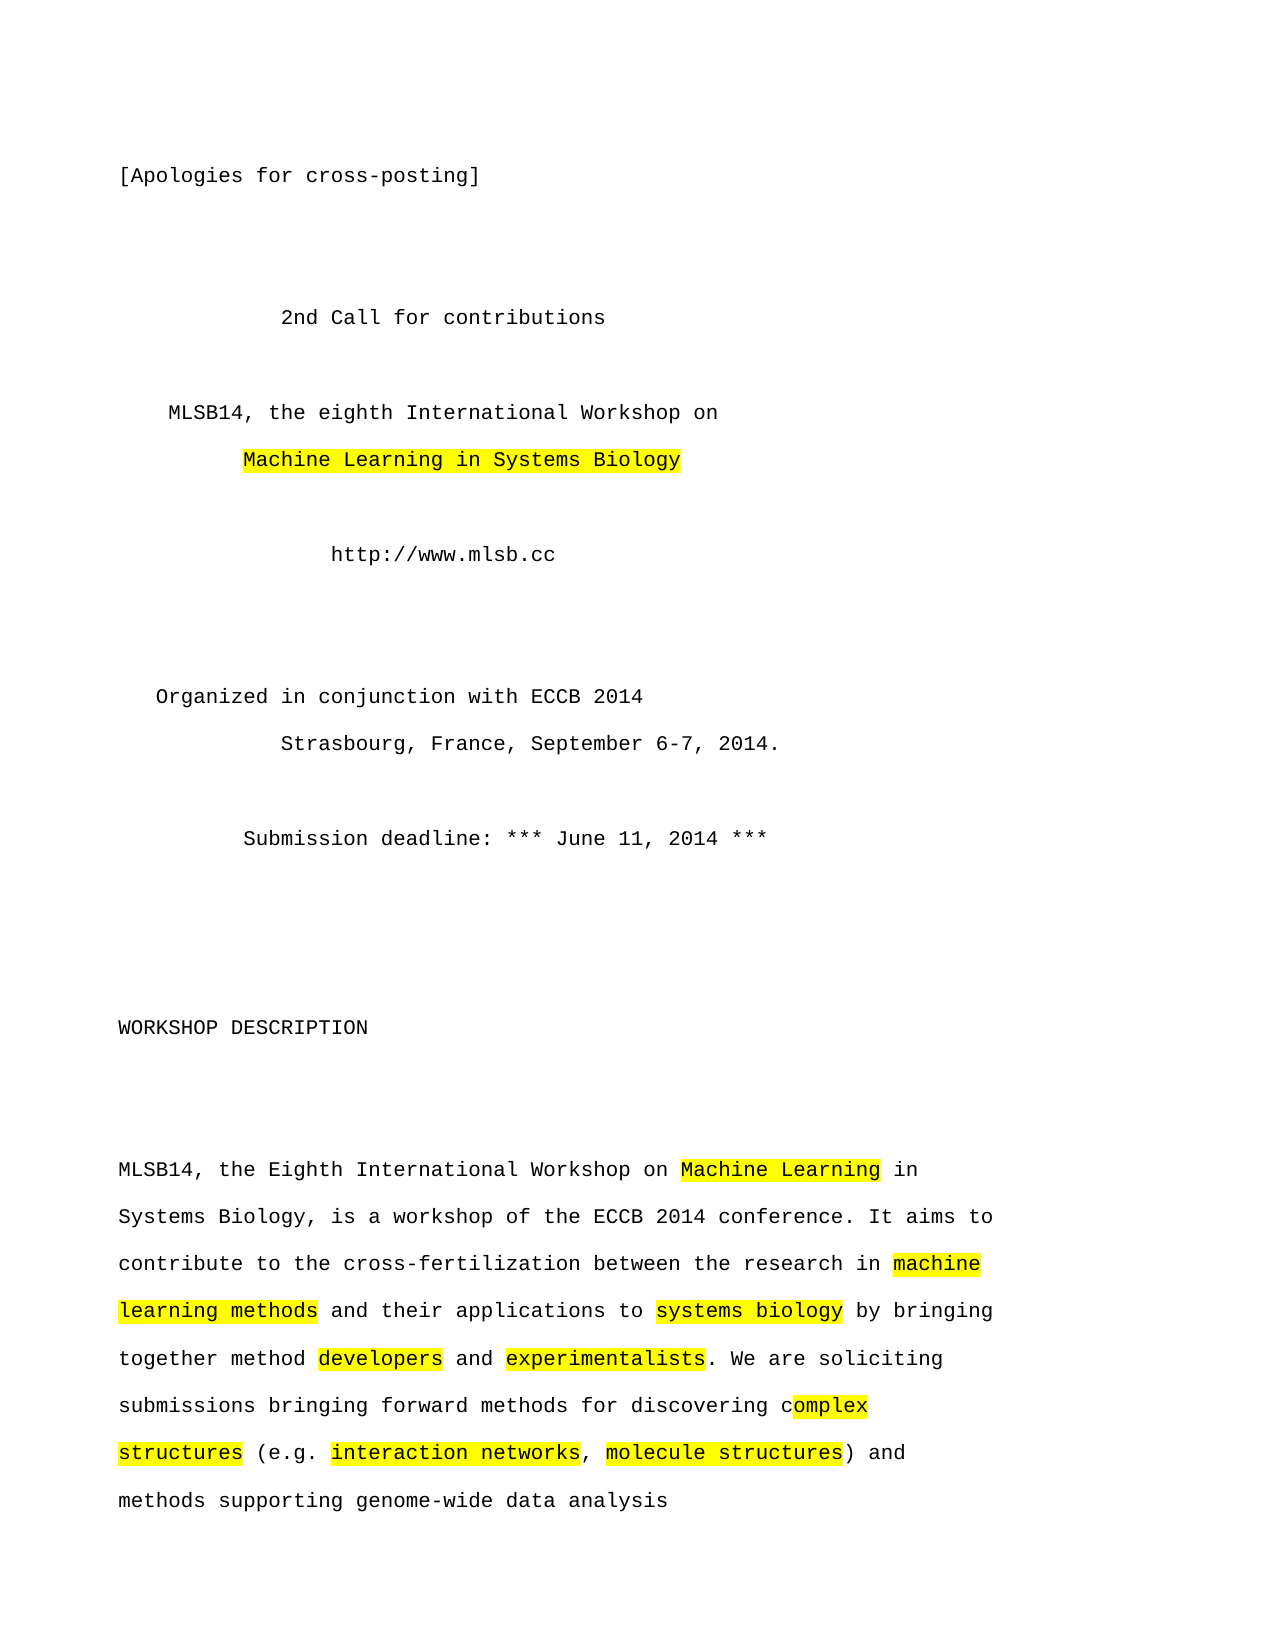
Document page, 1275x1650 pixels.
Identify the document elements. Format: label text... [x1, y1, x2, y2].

text learning methods and their applications to systems biology by bringing [118, 1300, 1157, 1324]
text submissions bringing forward methods for discovering complex [118, 1395, 1157, 1419]
text WORKSHOP DESCRIPTION [118, 1017, 1157, 1040]
text contribute to the cross-fertilization between the research in machine [118, 1253, 1157, 1277]
text http://www.mlsb.cc [118, 544, 1157, 567]
text [Apologies for cross-posting] [118, 165, 1157, 189]
text Machine Learning in Systems Biology [118, 449, 1157, 473]
text MLSB14, the eighth International Workshop on [118, 402, 1157, 426]
text Submission deadline: *** June 11, 2014 *** [118, 827, 1157, 851]
text together method developers and experimentalists. We are soliciting [118, 1348, 1157, 1371]
text structures (e.g. interaction networks, molecule structures) and [118, 1442, 1157, 1466]
text Organized in conjunction with ECCB 2014 [118, 686, 1157, 709]
text 2nd Call for contributions [118, 307, 1157, 331]
text MLSB14, the Eighth International Workshop on Machine Learning in [118, 1158, 1157, 1182]
text methods supporting genome-wide data analysis [118, 1489, 1157, 1513]
text Strasbourg, France, September 6-7, 2014. [118, 733, 1157, 757]
text Systems Biology, is a workshop of the ECCB 2014 conference. It aims to [118, 1206, 1157, 1229]
